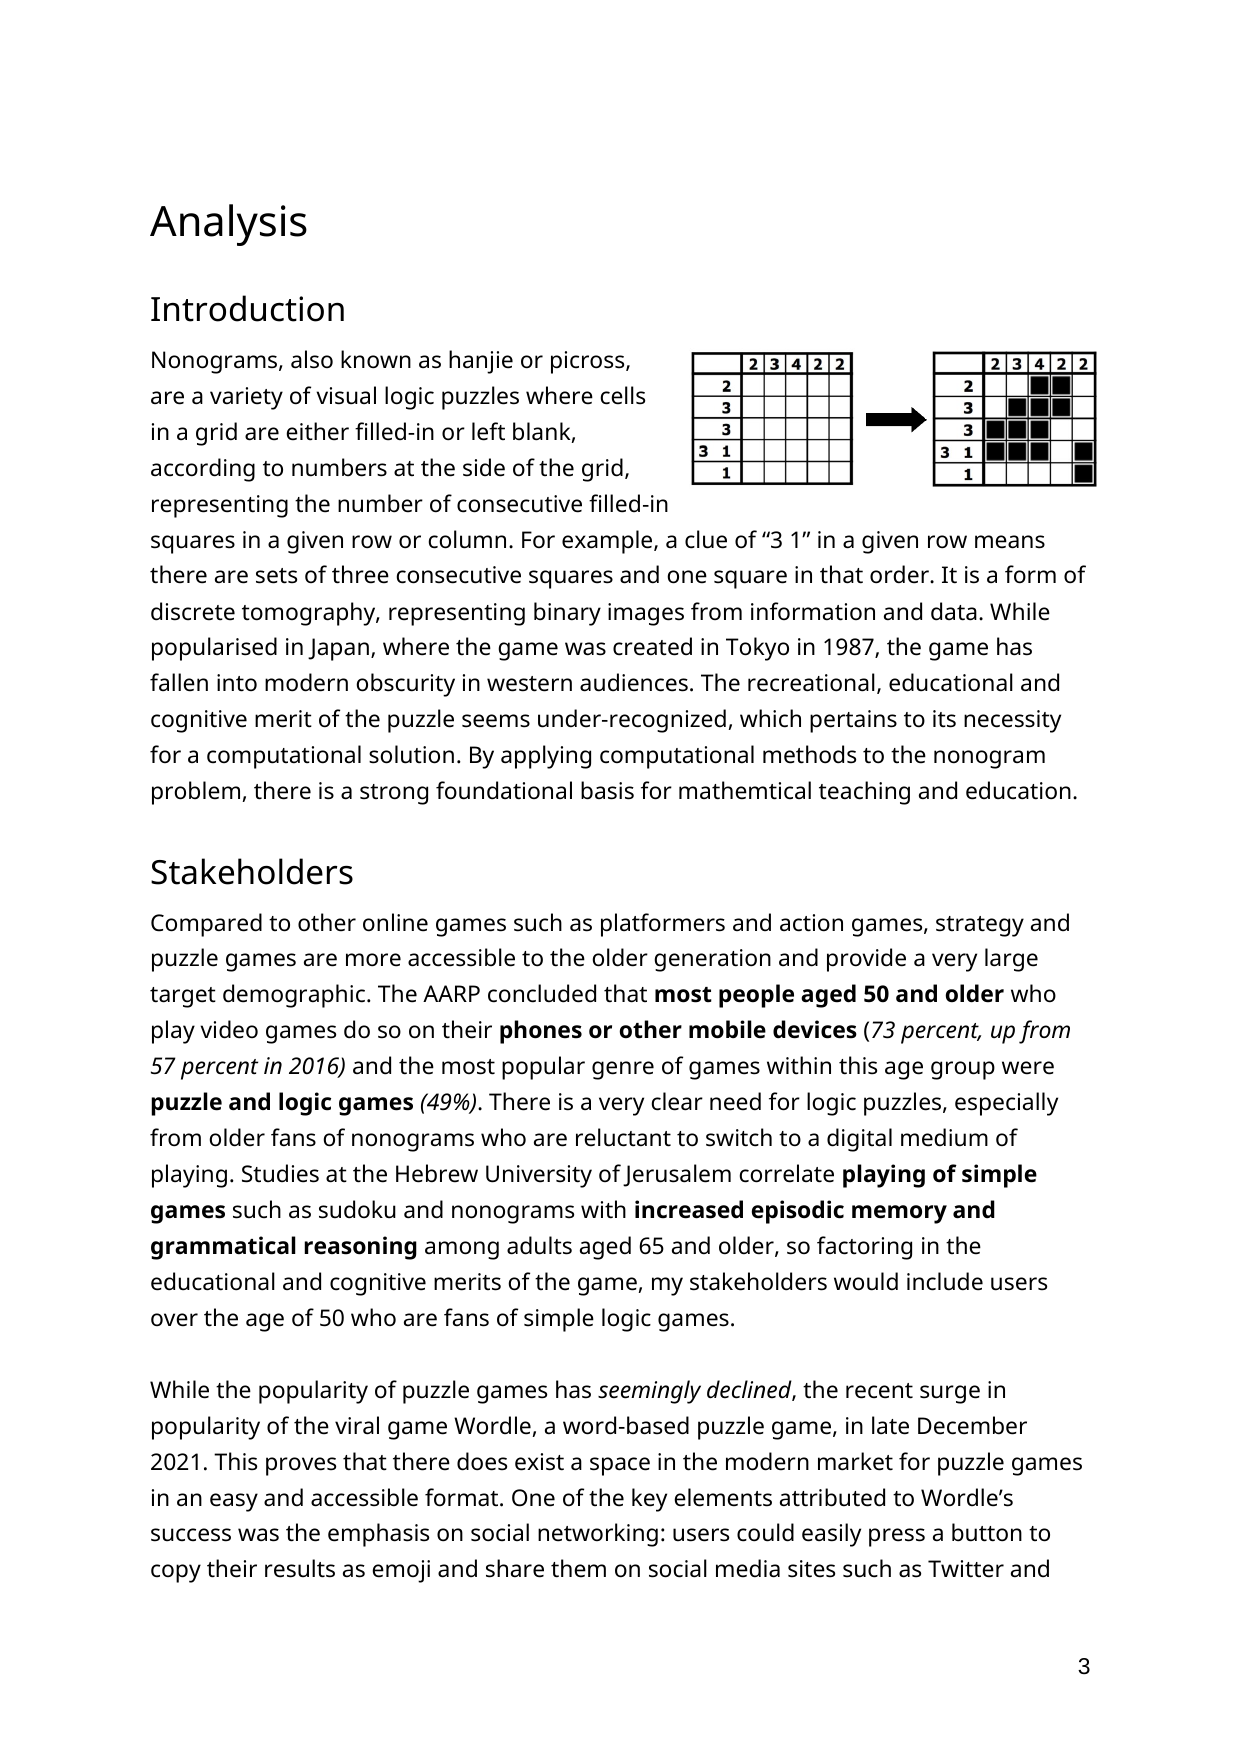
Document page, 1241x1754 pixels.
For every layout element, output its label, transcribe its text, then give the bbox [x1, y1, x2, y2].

subtitle Stakeholders [150, 848, 1090, 894]
subtitle Analysis [150, 192, 1090, 248]
text Compared to other online games such as platformers and action games, strategy and puzzle games are more accessible to the older generation and provide a very large target demographic. The AARP concluded that most people aged 50 and older who play video games do so on their phones or other mobile devices (73 percent, up from 57 percent in 2016) and the most popular genre of games within this age group were puzzle and logic games (49%). There is a very clear need for logic puzzles, especially from older fans of nonograms who are reluctant to switch to a digital medium of playing. Studies at the Hebrew University of Jerusalem correlate playing of simple games such as sudoku and nonograms with increased episodic memory and grammatical reasoning among adults aged 65 and older, so factoring in the educational and cognitive merits of the game, my stakeholders would include users over the age of 50 who are fans of simple logic games. [150, 906, 1090, 1333]
text While the popularity of puzzle games has seemingly declined, the recent surge in popularity of the viral game Wordle, a word-based puzzle game, in late December 2021. This proves that there does exist a space in the modern market for puzzle games in an easy and accessible format. One of the key elements attributed to Wordle’s success was the emphasis on social networking: users could easily press a button to copy their results as emoji and share them on social media sites such as Twitter and [150, 1374, 1090, 1584]
text Nonograms, also known as hanjie or picross, are a variety of visual logic puzzles where cells in a grid are either filled-in or left blank, according to numbers at the side of the grid, representing the number of consecutive filled-in squares in a given row or column. For example, a clue of “3 1” in a given row means there are sets of three consecutive squares and one square in that order. It is a form of discrete tomography, representing binary images from information and data. While popularised in Japan, where the game was created in Tokyo in 1987, the game has fallen into modern obscurity in western audiences. The recreational, educational and cognitive merit of the puzzle seems under-recognized, which pertains to its necessity for a computational solution. By applying computational methods to the nonogram problem, there is a strong foundational basis for mathemtical teaching and education. [150, 344, 1090, 806]
picture [689, 348, 1103, 489]
subtitle Introduction [150, 286, 1090, 331]
